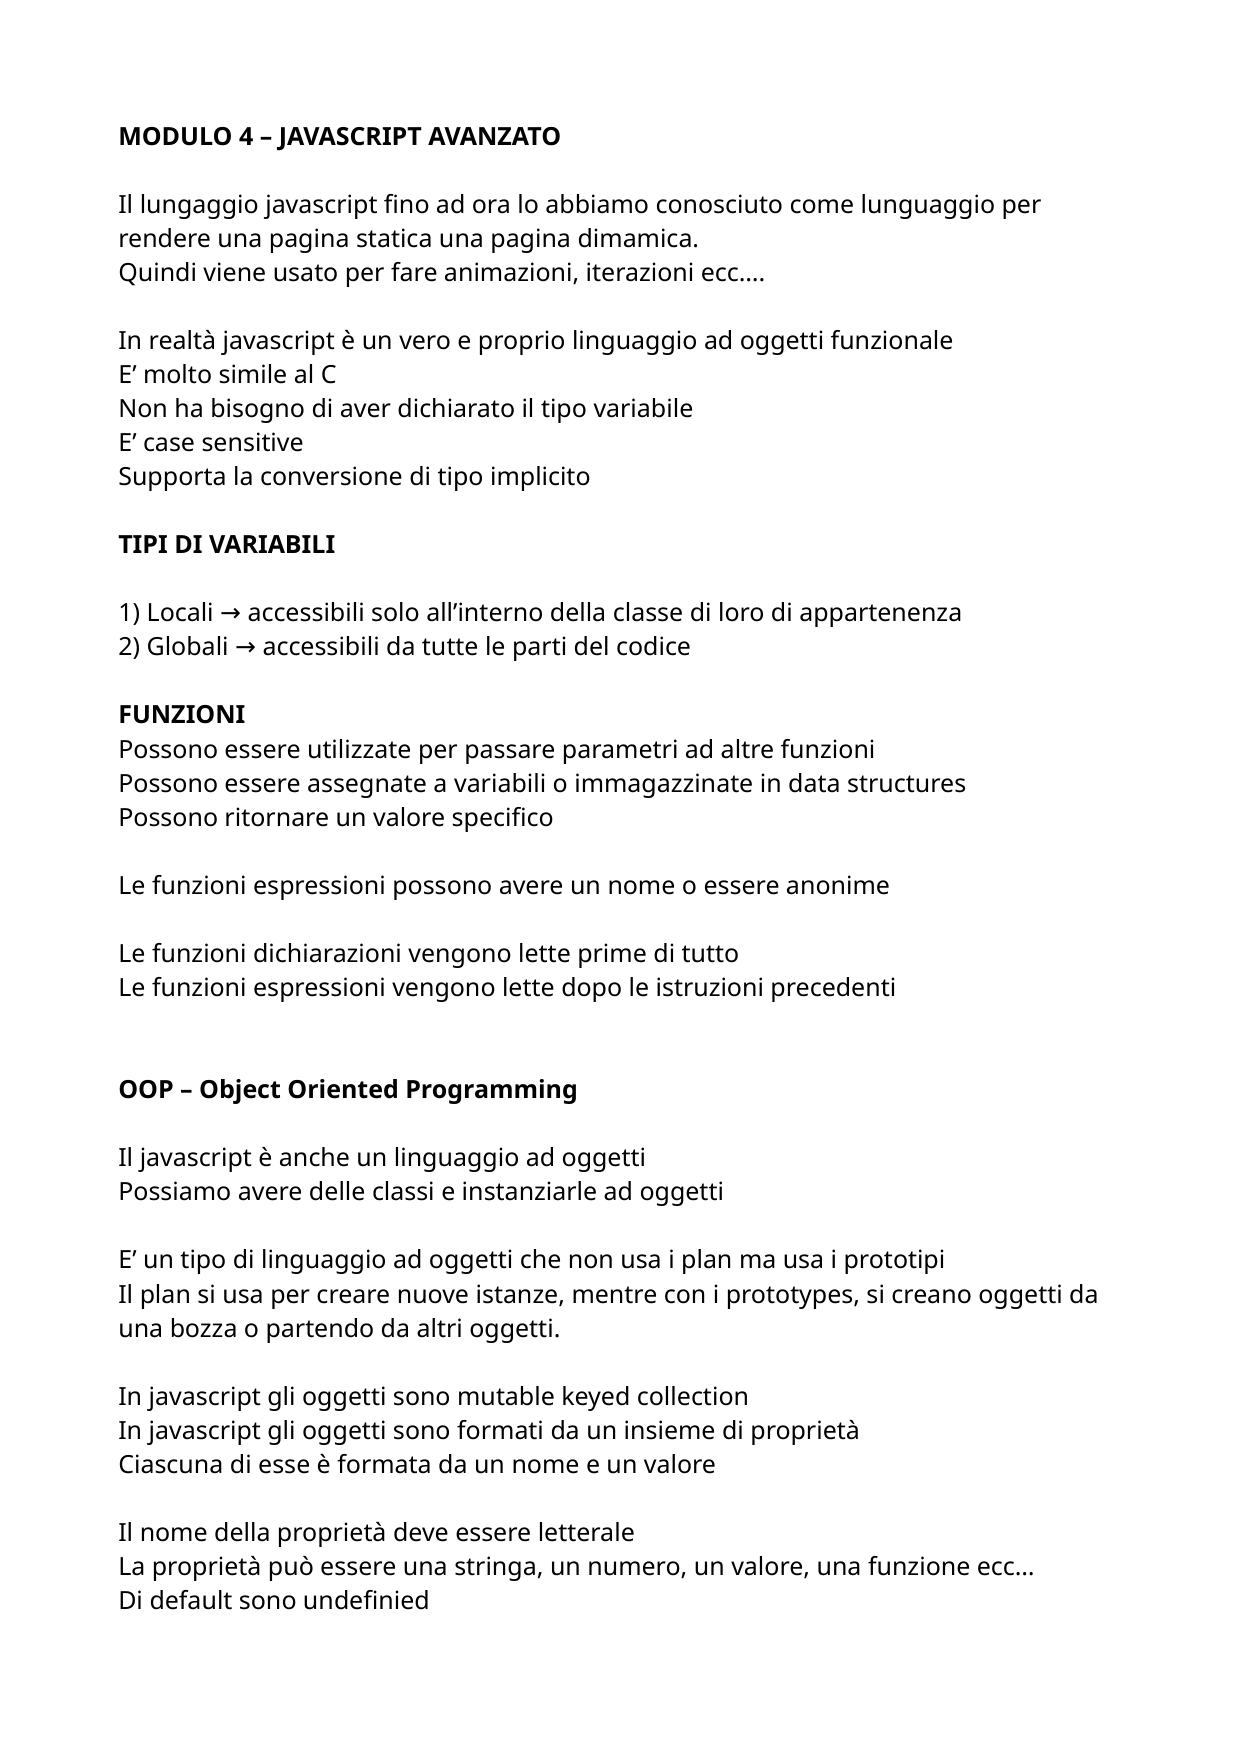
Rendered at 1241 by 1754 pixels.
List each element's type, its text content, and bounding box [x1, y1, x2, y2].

text In realtà javascript è un vero e proprio linguaggio ad oggetti funzionale [118, 322, 1122, 357]
text E’ molto simile al C [118, 357, 1122, 391]
text Il lungaggio javascript fino ad ora lo abbiamo conosciuto come lunguaggio per rendere una pagina statica una pagina dimamica. [118, 186, 1122, 254]
text FUNZIONI [118, 697, 1122, 731]
text Possono essere utilizzate per passare parametri ad altre funzioni [118, 731, 1122, 765]
text E’ un tipo di linguaggio ad oggetti che non usa i plan ma usa i prototipi [118, 1242, 1122, 1276]
text E’ case sensitive [118, 425, 1122, 459]
text Supporta la conversione di tipo implicito [118, 459, 1122, 493]
text OOP – Object Oriented Programming [118, 1072, 1122, 1106]
text Ciascuna di esse è formata da un nome e un valore [118, 1447, 1122, 1481]
text Il nome della proprietà deve essere letterale [118, 1515, 1122, 1549]
text TIPI DI VARIABILI [118, 527, 1122, 561]
text Non ha bisogno di aver dichiarato il tipo variabile [118, 391, 1122, 425]
text Le funzioni espressioni possono avere un nome o essere anonime [118, 867, 1122, 902]
text Possono ritornare un valore specifico [118, 799, 1122, 833]
text La proprietà può essere una stringa, un numero, un valore, una funzione ecc… [118, 1549, 1122, 1583]
text Possiamo avere delle classi e instanziarle ad oggetti [118, 1174, 1122, 1208]
text Il plan si usa per creare nuove istanze, mentre con i prototypes, si creano oggetti da una bozza o partendo da altri oggetti. [118, 1276, 1122, 1344]
text 2) Globali → accessibili da tutte le parti del codice [118, 629, 1122, 663]
text Il javascript è anche un linguaggio ad oggetti [118, 1140, 1122, 1174]
text 1) Locali → accessibili solo all’interno della classe di loro di appartenenza [118, 595, 1122, 629]
text MODULO 4 – JAVASCRIPT AVANZATO [118, 118, 1122, 152]
text In javascript gli oggetti sono mutable keyed collection [118, 1378, 1122, 1412]
text Le funzioni espressioni vengono lette dopo le istruzioni precedenti [118, 970, 1122, 1004]
text Possono essere assegnate a variabili o immagazzinate in data structures [118, 765, 1122, 799]
text Di default sono undefinied [118, 1583, 1122, 1617]
text Quindi viene usato per fare animazioni, iterazioni ecc…. [118, 254, 1122, 288]
text In javascript gli oggetti sono formati da un insieme di proprietà [118, 1412, 1122, 1447]
text Le funzioni dichiarazioni vengono lette prime di tutto [118, 936, 1122, 970]
